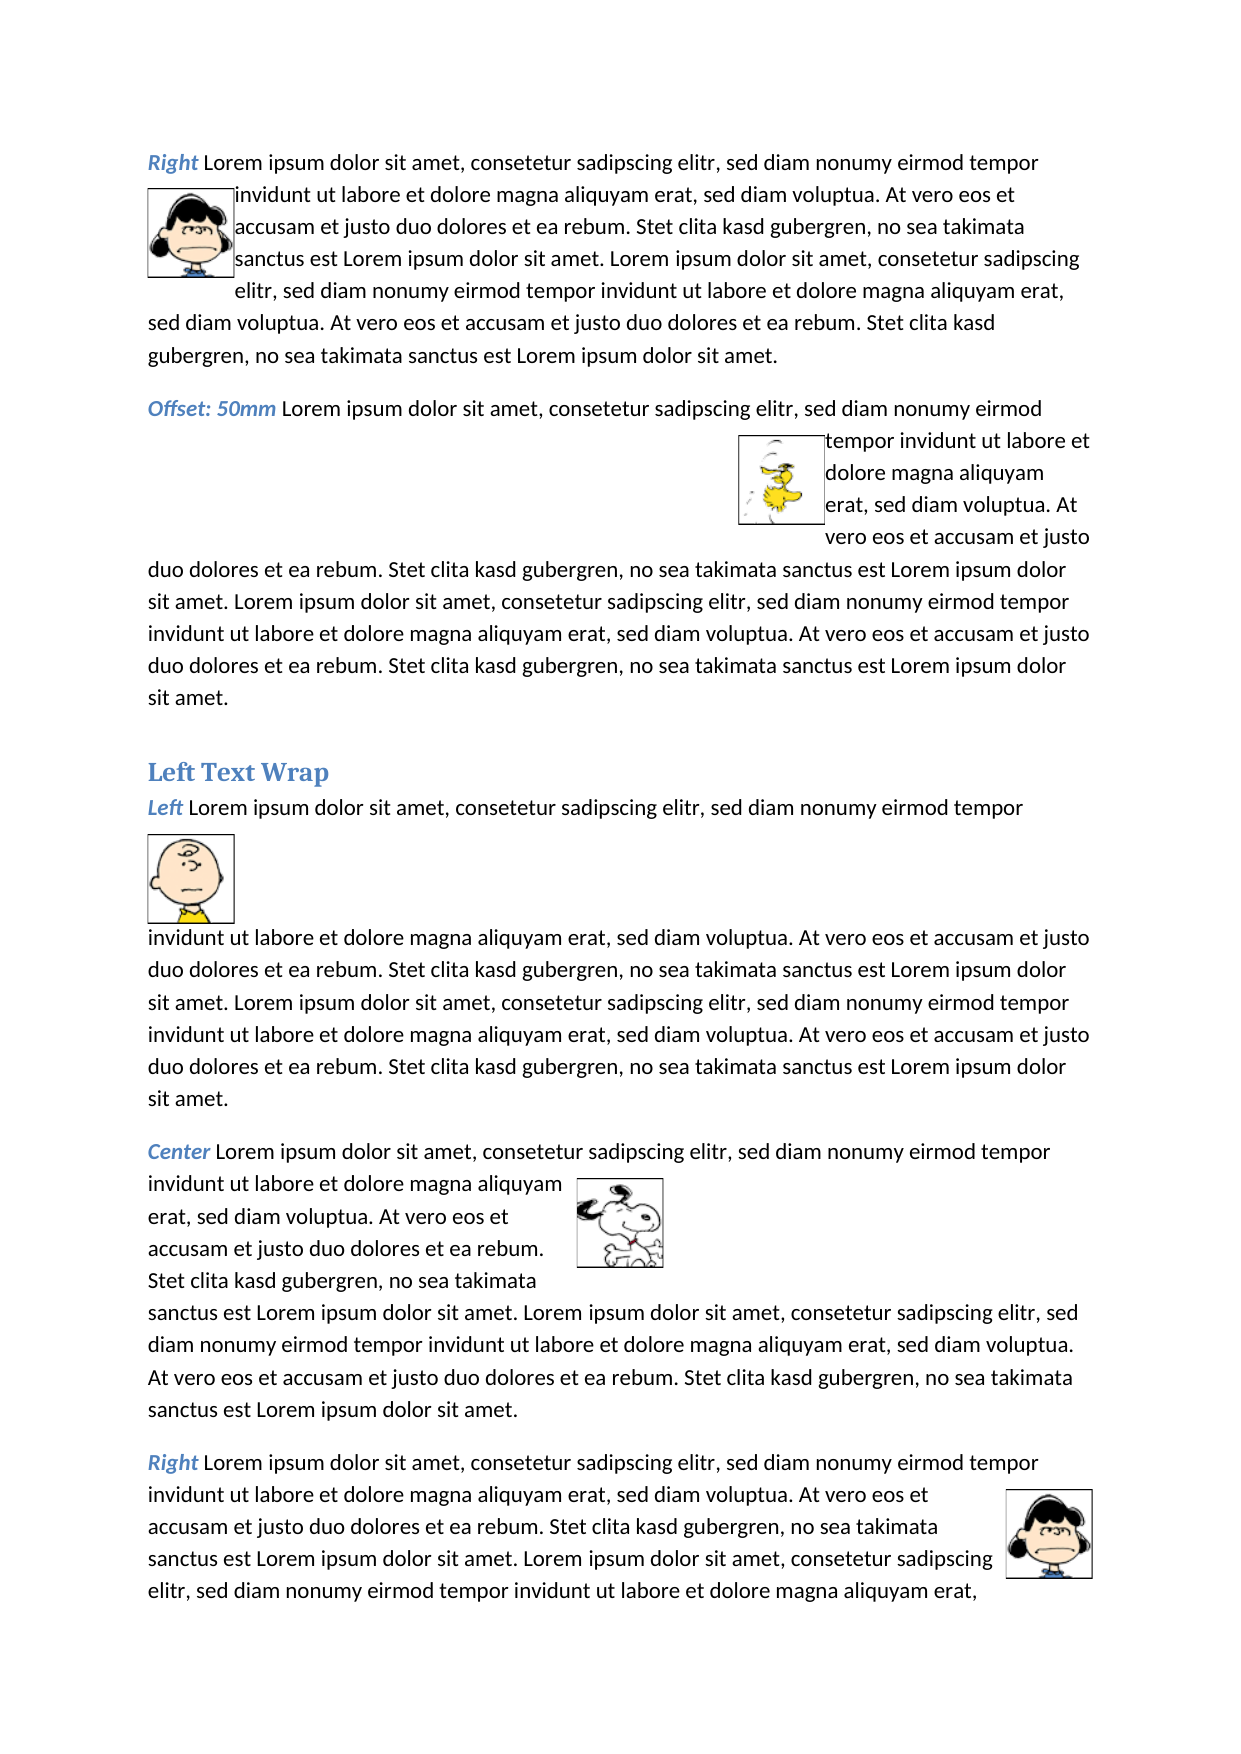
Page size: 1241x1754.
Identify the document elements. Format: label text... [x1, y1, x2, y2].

text Right Lorem ipsum dolor sit amet, consetetur sadipscing elitr, sed diam nonumy eirmod tempor invidunt ut labore et dolore magna aliquyam erat, sed diam voluptua. At vero eos et accusam et justo duo dolores et ea rebum. Stet clita kasd gubergren, no sea takimata sanctus est Lorem ipsum dolor sit amet. Lorem ipsum dolor sit amet, consetetur sadipscing elitr, sed diam nonumy eirmod tempor invidunt ut labore et dolore magna aliquyam erat, [148, 1448, 1093, 1605]
text Left Lorem ipsum dolor sit amet, consetetur sadipscing elitr, sed diam nonumy eirmod tempor invidunt ut labore et dolore magna aliquyam erat, sed diam voluptua. At vero eos et accusam et justo duo dolores et ea rebum. Stet clita kasd gubergren, no sea takimata sanctus est Lorem ipsum dolor sit amet. Lorem ipsum dolor sit amet, consetetur sadipscing elitr, sed diam nonumy eirmod tempor invidunt ut labore et dolore magna aliquyam erat, sed diam voluptua. At vero eos et accusam et justo duo dolores et ea rebum. Stet clita kasd gubergren, no sea takimata sanctus est Lorem ipsum dolor sit amet. [148, 793, 1093, 1112]
subtitle Left Text Wrap [148, 757, 1093, 788]
text Center Lorem ipsum dolor sit amet, consetetur sadipscing elitr, sed diam nonumy eirmod tempor invidunt ut labore et dolore magna aliquyam erat, sed diam voluptua. At vero eos et accusam et justo duo dolores et ea rebum. Stet clita kasd gubergren, no sea takimata sanctus est Lorem ipsum dolor sit amet. Lorem ipsum dolor sit amet, consetetur sadipscing elitr, sed diam nonumy eirmod tempor invidunt ut labore et dolore magna aliquyam erat, sed diam voluptua. At vero eos et accusam et justo duo dolores et ea rebum. Stet clita kasd gubergren, no sea takimata sanctus est Lorem ipsum dolor sit amet. [148, 1137, 1093, 1423]
text Offset: 50mm Lorem ipsum dolor sit amet, consetetur sadipscing elitr, sed diam nonumy eirmod tempor invidunt ut labore et dolore magna aliquyam erat, sed diam voluptua. At vero eos et accusam et justo duo dolores et ea rebum. Stet clita kasd gubergren, no sea takimata sanctus est Lorem ipsum dolor sit amet. Lorem ipsum dolor sit amet, consetetur sadipscing elitr, sed diam nonumy eirmod tempor invidunt ut labore et dolore magna aliquyam erat, sed diam voluptua. At vero eos et accusam et justo duo dolores et ea rebum. Stet clita kasd gubergren, no sea takimata sanctus est Lorem ipsum dolor sit amet. [148, 394, 1093, 711]
text Right Lorem ipsum dolor sit amet, consetetur sadipscing elitr, sed diam nonumy eirmod tempor invidunt ut labore et dolore magna aliquyam erat, sed diam voluptua. At vero eos et accusam et justo duo dolores et ea rebum. Stet clita kasd gubergren, no sea takimata sanctus est Lorem ipsum dolor sit amet. Lorem ipsum dolor sit amet, consetetur sadipscing elitr, sed diam nonumy eirmod tempor invidunt ut labore et dolore magna aliquyam erat, sed diam voluptua. At vero eos et accusam et justo duo dolores et ea rebum. Stet clita kasd gubergren, no sea takimata sanctus est Lorem ipsum dolor sit amet. [148, 148, 1093, 369]
